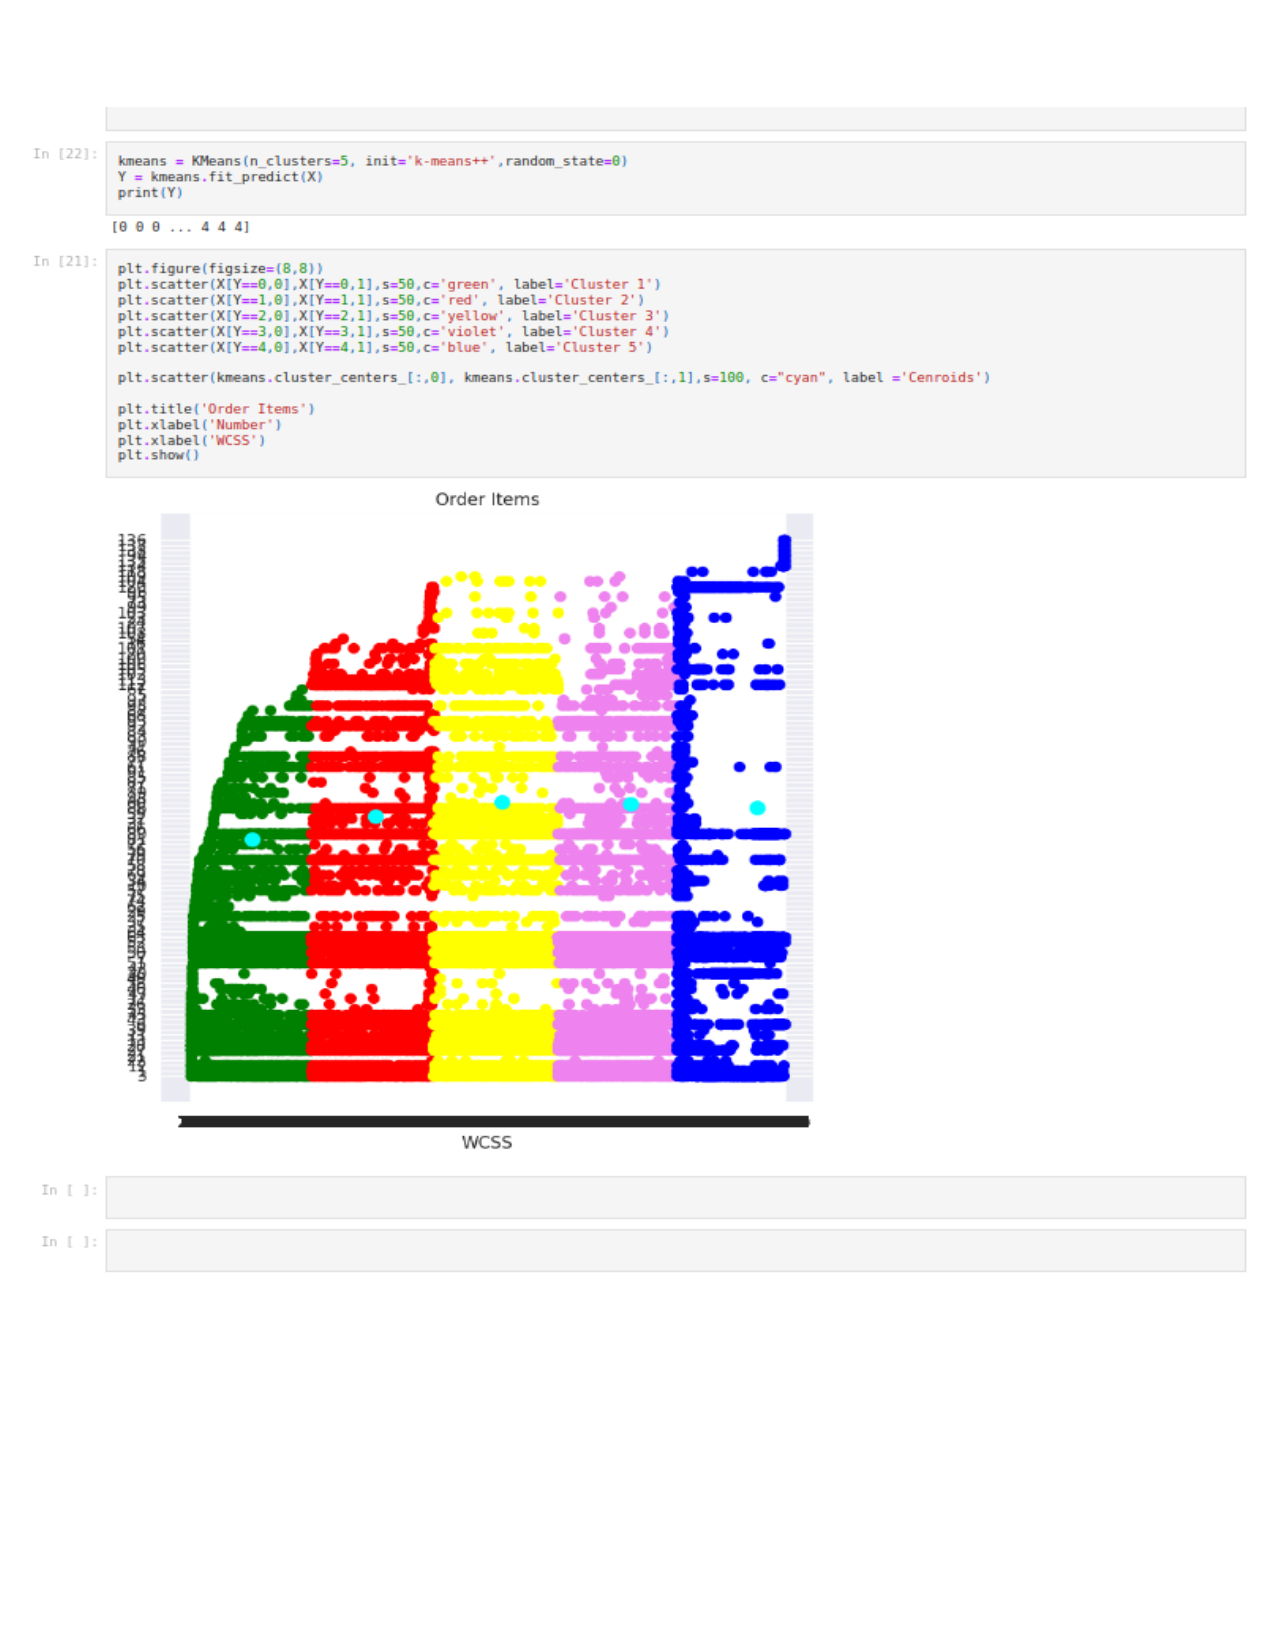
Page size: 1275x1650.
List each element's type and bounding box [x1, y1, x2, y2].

picture [0, 107, 1264, 1283]
